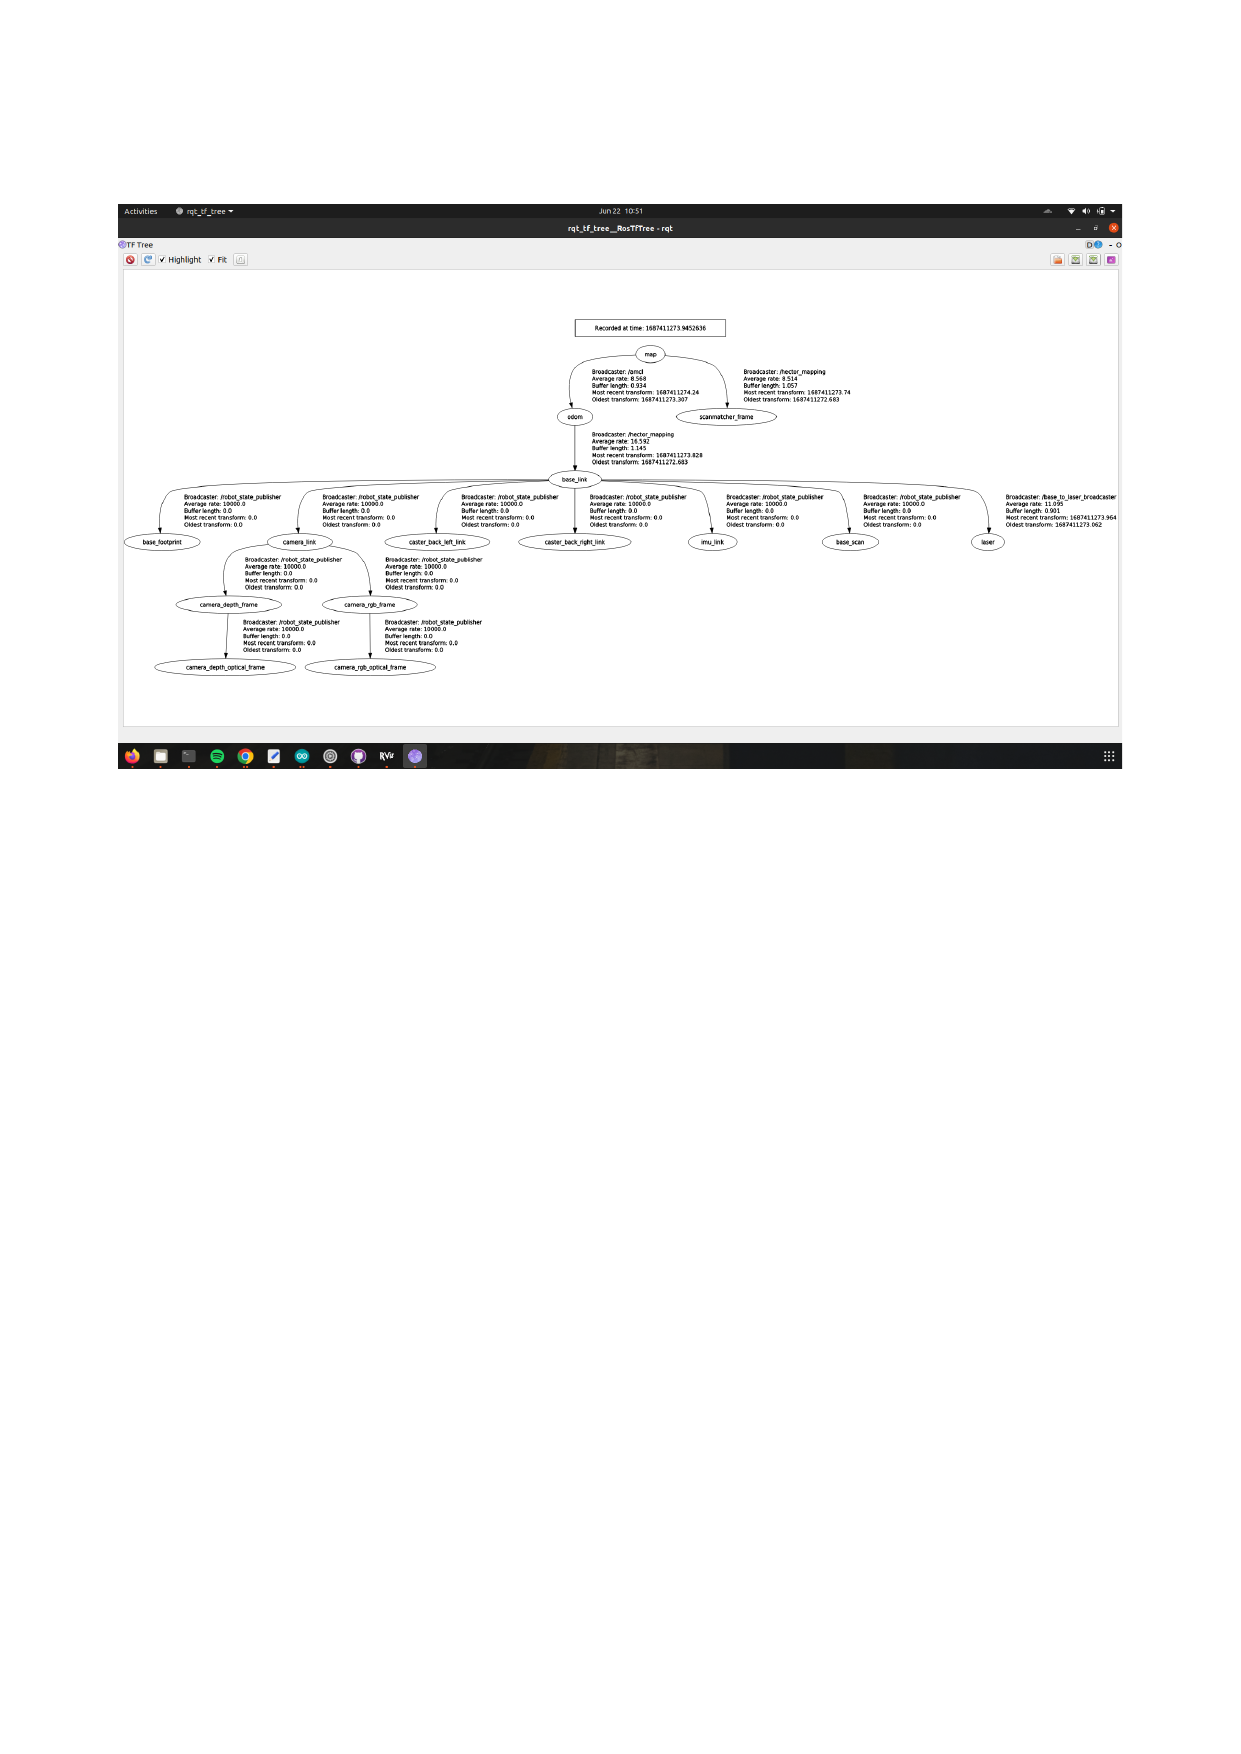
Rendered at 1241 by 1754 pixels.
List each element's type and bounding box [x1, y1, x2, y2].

picture [118, 204, 1123, 769]
